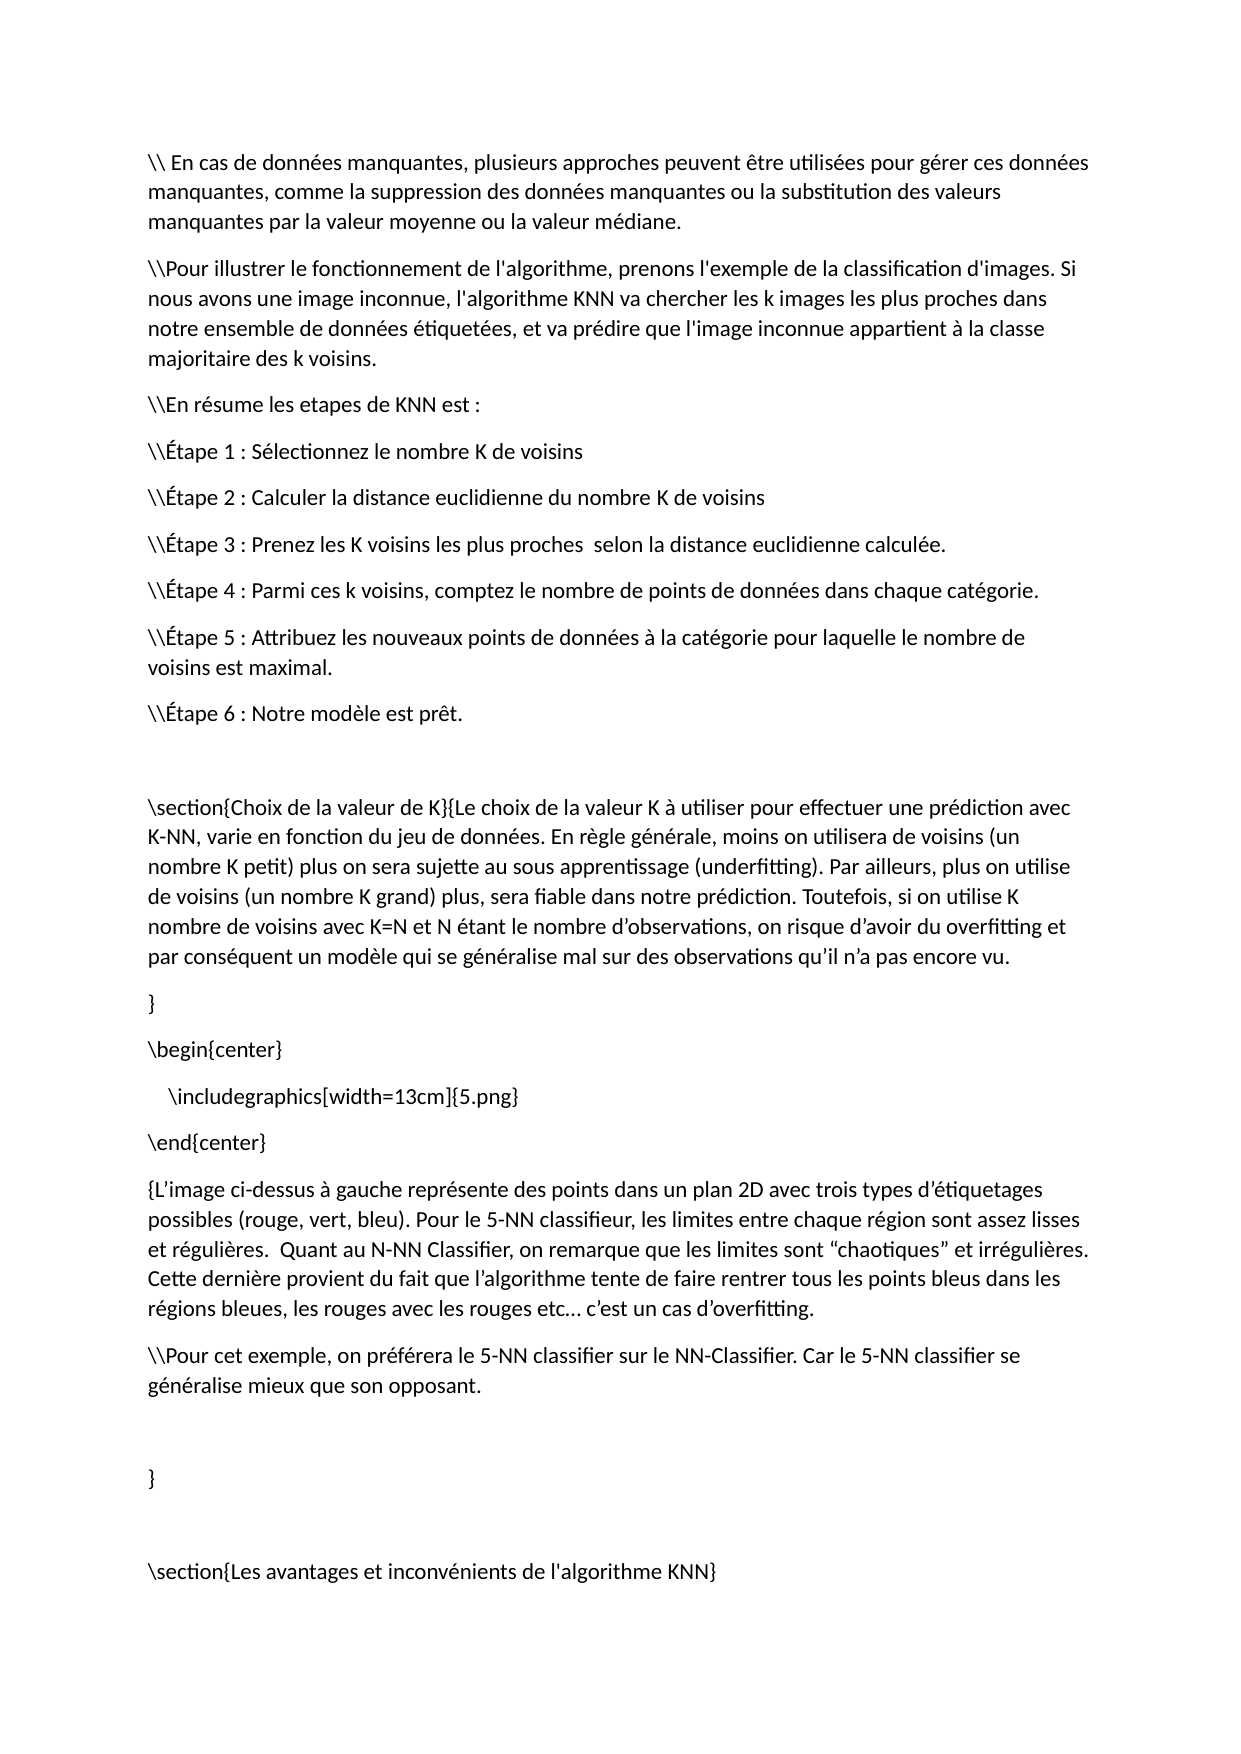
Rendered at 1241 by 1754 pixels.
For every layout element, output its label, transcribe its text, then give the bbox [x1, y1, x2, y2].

text \\Étape 3 : Prenez les K voisins les plus proches selon la distance euclidienne calculée. [148, 530, 1093, 558]
text \\Pour cet exemple, on préférera le 5-NN classifier sur le NN-Classifier. Car le 5-NN classifier se généralise mieux que son opposant. [148, 1341, 1093, 1399]
text } [148, 989, 1093, 1017]
text \section{Les avantages et inconvénients de l'algorithme KNN} [148, 1557, 1093, 1585]
text \\ En cas de données manquantes, plusieurs approches peuvent être utilisées pour gérer ces données manquantes, comme la suppression des données manquantes ou la substitution des valeurs manquantes par la valeur moyenne ou la valeur médiane. [148, 148, 1093, 235]
text \\Étape 4 : Parmi ces k voisins, comptez le nombre de points de données dans chaque catégorie. [148, 576, 1093, 604]
text \\Étape 6 : Notre modèle est prêt. [148, 699, 1093, 727]
text \\Étape 1 : Sélectionnez le nombre K de voisins [148, 437, 1093, 465]
text \\Étape 2 : Calculer la distance euclidienne du nombre K de voisins [148, 483, 1093, 511]
text {L’image ci-dessus à gauche représente des points dans un plan 2D avec trois types d’étiquetages possibles (rouge, vert, bleu). Pour le 5-NN classifieur, les limites entre chaque région sont assez lisses et régulières. Quant au N-NN Classifier, on remarque que les limites sont “chaotiques” et irrégulières. Cette dernière provient du fait que l’algorithme tente de faire rentrer tous les points bleus dans les régions bleues, les rouges avec les rouges etc… c’est un cas d’overfitting. [148, 1175, 1093, 1322]
text \\En résume les etapes de KNN est : [148, 390, 1093, 418]
text \includegraphics[width=13cm]{5.png} [148, 1082, 1093, 1110]
text \\Étape 5 : Attribuez les nouveaux points de données à la catégorie pour laquelle le nombre de voisins est maximal. [148, 623, 1093, 681]
text \\Pour illustrer le fonctionnement de l'algorithme, prenons l'exemple de la classification d'images. Si nous avons une image inconnue, l'algorithme KNN va chercher les k images les plus proches dans notre ensemble de données étiquetées, et va prédire que l'image inconnue appartient à la classe majoritaire des k voisins. [148, 254, 1093, 372]
text \end{center} [148, 1128, 1093, 1156]
text \begin{center} [148, 1035, 1093, 1063]
text \section{Choix de la valeur de K}{Le choix de la valeur K à utiliser pour effectuer une prédiction avec K-NN, varie en fonction du jeu de données. En règle générale, moins on utilisera de voisins (un nombre K petit) plus on sera sujette au sous apprentissage (underfitting). Par ailleurs, plus on utilise de voisins (un nombre K grand) plus, sera fiable dans notre prédiction. Toutefois, si on utilise K nombre de voisins avec K=N et N étant le nombre d’observations, on risque d’avoir du overfitting et par conséquent un modèle qui se généralise mal sur des observations qu’il n’a pas encore vu. [148, 793, 1093, 970]
text } [148, 1464, 1093, 1492]
